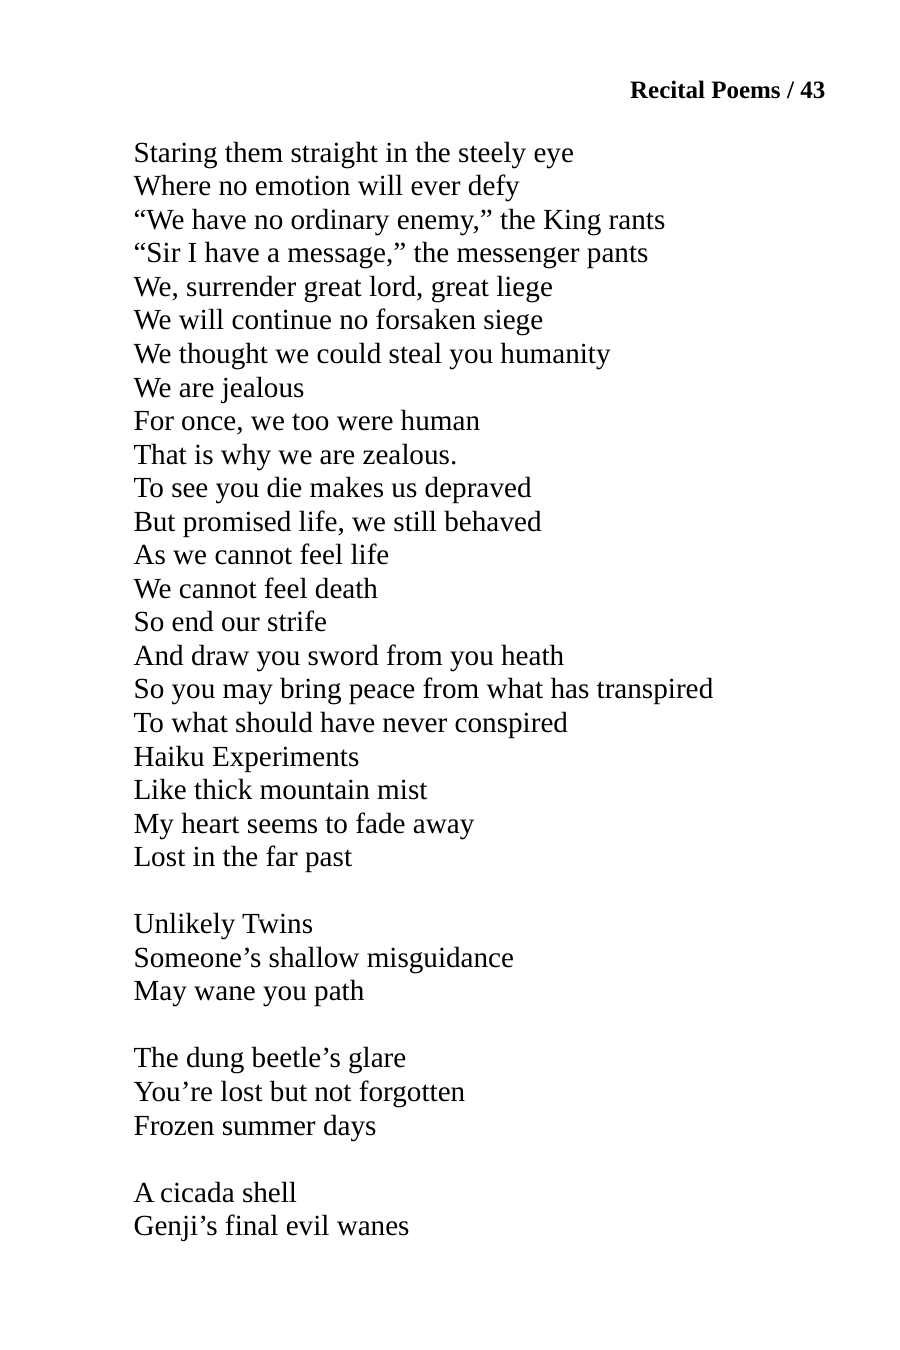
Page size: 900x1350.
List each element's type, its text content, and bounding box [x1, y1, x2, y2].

text A cicada shell [75, 1175, 825, 1208]
text Staring them straight in the steely eye [75, 135, 825, 168]
text So end our strife [75, 604, 825, 638]
text And draw you sword from you heath [75, 638, 825, 672]
text So you may bring peace from what has transpired [75, 672, 825, 705]
text Lost in the far past [75, 839, 825, 873]
text To see you die makes us depraved [75, 470, 825, 504]
text We will continue no forsaken siege [75, 303, 825, 336]
text We, surrender great lord, great liege [75, 269, 825, 303]
text My heart seems to fade away [75, 806, 825, 839]
text For once, we too were human [75, 403, 825, 437]
text Someone’s shallow misguidance [75, 940, 825, 973]
text We are jealous [75, 370, 825, 403]
text To what should have never conspired [75, 705, 825, 739]
text “We have no ordinary enemy,” the King rants [75, 202, 825, 236]
text Genji’s final evil wanes [75, 1208, 825, 1242]
text “Sir I have a message,” the messenger pants [75, 236, 825, 269]
text We thought we could steal you humanity [75, 336, 825, 370]
text The dung beetle’s glare [75, 1041, 825, 1074]
text Unlikely Twins [75, 906, 825, 940]
text That is why we are zealous. [75, 437, 825, 470]
text May wane you path [75, 973, 825, 1007]
text Like thick mountain mist [75, 772, 825, 806]
text As we cannot feel life [75, 537, 825, 571]
text Frozen summer days [75, 1108, 825, 1141]
text We cannot feel death [75, 571, 825, 604]
text Haiku Experiments [75, 739, 825, 772]
text Where no emotion will ever defy [75, 168, 825, 202]
text You’re lost but not forgotten [75, 1074, 825, 1108]
text But promised life, we still behaved [75, 504, 825, 537]
